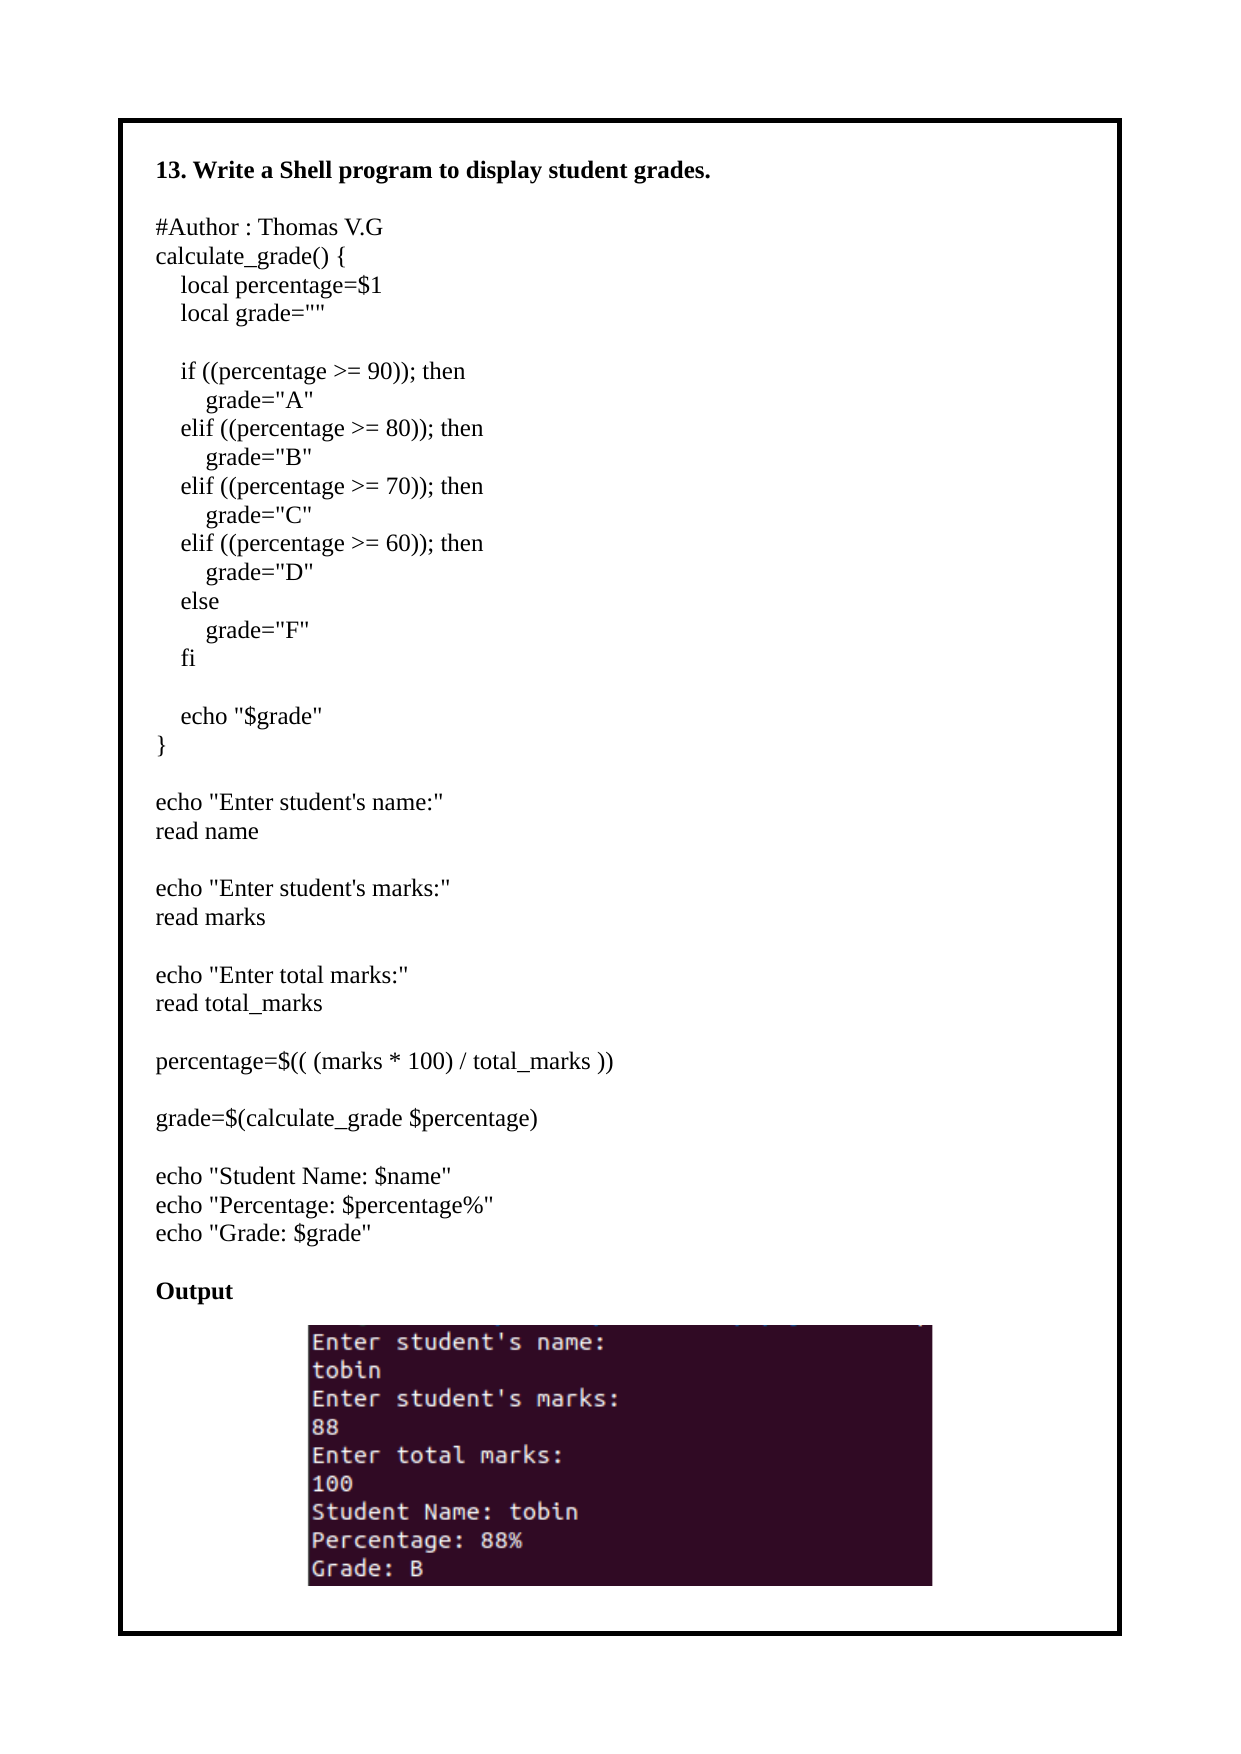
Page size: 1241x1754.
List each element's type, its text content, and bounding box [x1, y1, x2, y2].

text local percentage=$1 [155, 270, 1114, 298]
text echo "Enter student's name:" [155, 787, 1114, 816]
text echo "Enter student's marks:" [155, 873, 1114, 902]
text echo "Enter total marks:" [155, 960, 1114, 988]
text else [155, 586, 1114, 615]
text elif ((percentage >= 70)); then [155, 471, 1114, 500]
text elif ((percentage >= 80)); then [155, 413, 1114, 442]
text grade=$(calculate_grade $percentage) [155, 1103, 1114, 1132]
text fi [155, 643, 1114, 672]
text echo "$grade" [155, 701, 1114, 730]
text grade="A" [155, 385, 1114, 413]
text echo "Grade: $grade" [155, 1218, 1114, 1247]
text read marks [155, 902, 1114, 931]
text percentage=$(( (marks * 100) / total_marks )) [155, 1046, 1114, 1075]
picture [307, 1325, 933, 1586]
text calculate_grade() { [155, 241, 1114, 270]
text grade="D" [155, 557, 1114, 586]
text if ((percentage >= 90)); then [155, 356, 1114, 385]
text read total_marks [155, 988, 1114, 1017]
text read name [155, 816, 1114, 845]
text Output [155, 1276, 1114, 1305]
text local grade="" [155, 298, 1114, 327]
text echo "Student Name: $name" [155, 1161, 1114, 1190]
text #Author : Thomas V.G [155, 212, 1114, 241]
text grade="B" [155, 442, 1114, 471]
text 13. Write a Shell program to display student grades. [155, 155, 1114, 183]
text grade="C" [155, 500, 1114, 528]
text grade="F" [155, 615, 1114, 643]
text } [155, 730, 1114, 758]
text echo "Percentage: $percentage%" [155, 1190, 1114, 1218]
text elif ((percentage >= 60)); then [155, 528, 1114, 557]
